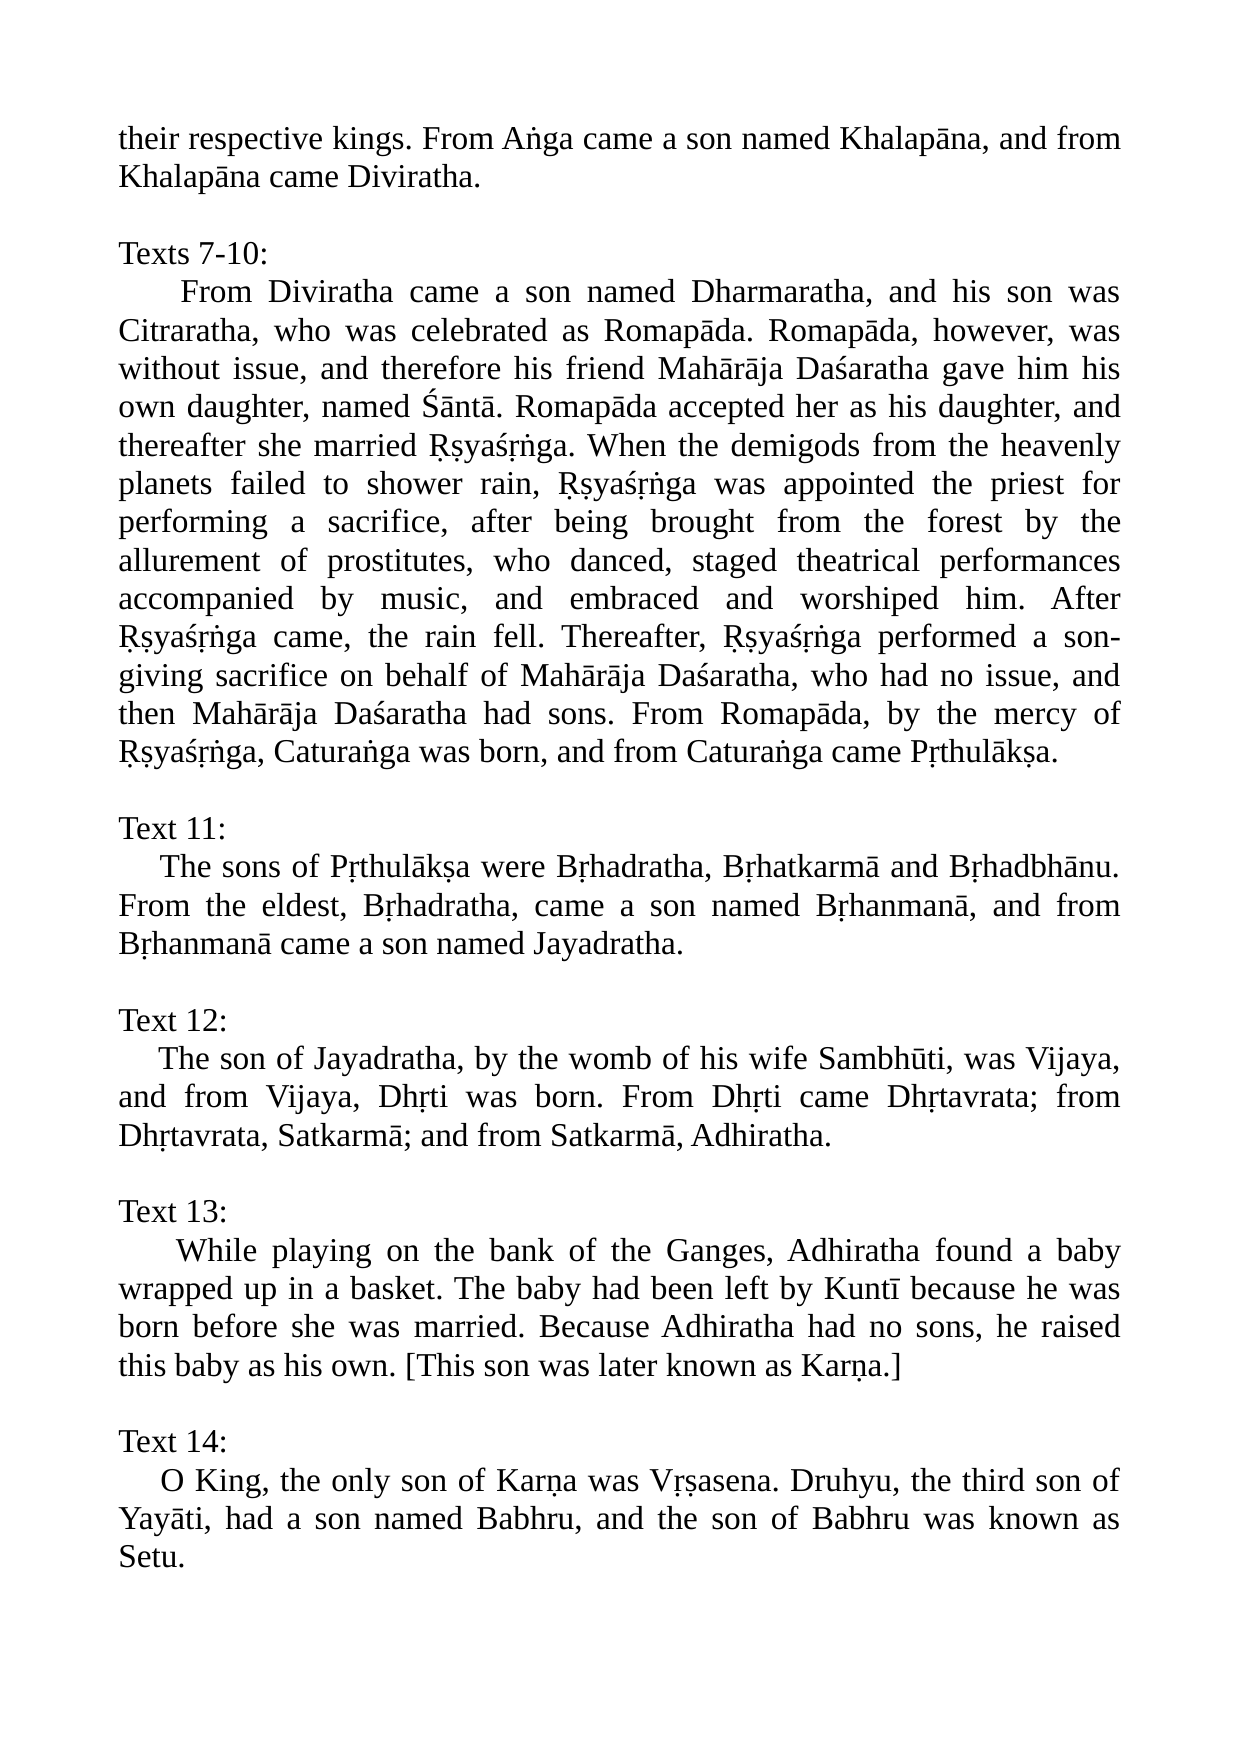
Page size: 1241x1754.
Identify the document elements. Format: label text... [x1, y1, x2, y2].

text Text 12: [118, 1000, 1122, 1038]
text While playing on the bank of the Ganges, Adhiratha found a baby wrapped up in a basket. The baby had been left by Kuntī because he was born before she was married. Because Adhiratha had no sons, he raised this baby as his own. [This son was later known as Karṇa.] [118, 1230, 1122, 1383]
text The son of Jayadratha, by the womb of his wife Sambhūti, was Vijaya, and from Vijaya, Dhṛti was born. From Dhṛti came Dhṛtavrata; from Dhṛtavrata, Satkarmā; and from Satkarmā, Adhiratha. [118, 1038, 1122, 1153]
text Text 13: [118, 1191, 1122, 1230]
text Text 11: [118, 808, 1122, 846]
text O King, the only son of Karṇa was Vṛṣasena. Druhyu, the third son of Yayāti, had a son named Babhru, and the son of Babhru was known as Setu. [118, 1460, 1122, 1575]
text Texts 7-10: [118, 233, 1122, 271]
text From Diviratha came a son named Dharmaratha, and his son was Citraratha, who was celebrated as Romapāda. Romapāda, however, was without issue, and therefore his friend Mahārāja Daśaratha gave him his own daughter, named Śāntā. Romapāda accepted her as his daughter, and thereafter she married Ṛṣyaśṛṅga. When the demigods from the heavenly planets failed to shower rain, Ṛṣyaśṛṅga was appointed the priest for performing a sacrifice, after being brought from the forest by the allurement of prostitutes, who danced, staged theatrical performances accompanied by music, and embraced and worshiped him. After Ṛṣyaśṛṅga came, the rain fell. Thereafter, Ṛṣyaśṛṅga performed a son-giving sacrifice on behalf of Mahārāja Daśaratha, who had no issue, and then Mahārāja Daśaratha had sons. From Romapāda, by the mercy of Ṛṣyaśṛṅga, Caturaṅga was born, and from Caturaṅga came Pṛthulākṣa. [118, 271, 1122, 770]
text Text 14: [118, 1421, 1122, 1460]
text The sons of Pṛthulākṣa were Bṛhadratha, Bṛhatkarmā and Bṛhadbhānu. From the eldest, Bṛhadratha, came a son named Bṛhanmanā, and from Bṛhanmanā came a son named Jayadratha. [118, 846, 1122, 961]
text their respective kings. From Aṅga came a son named Khalapāna, and from Khalapāna came Diviratha. [118, 118, 1122, 195]
